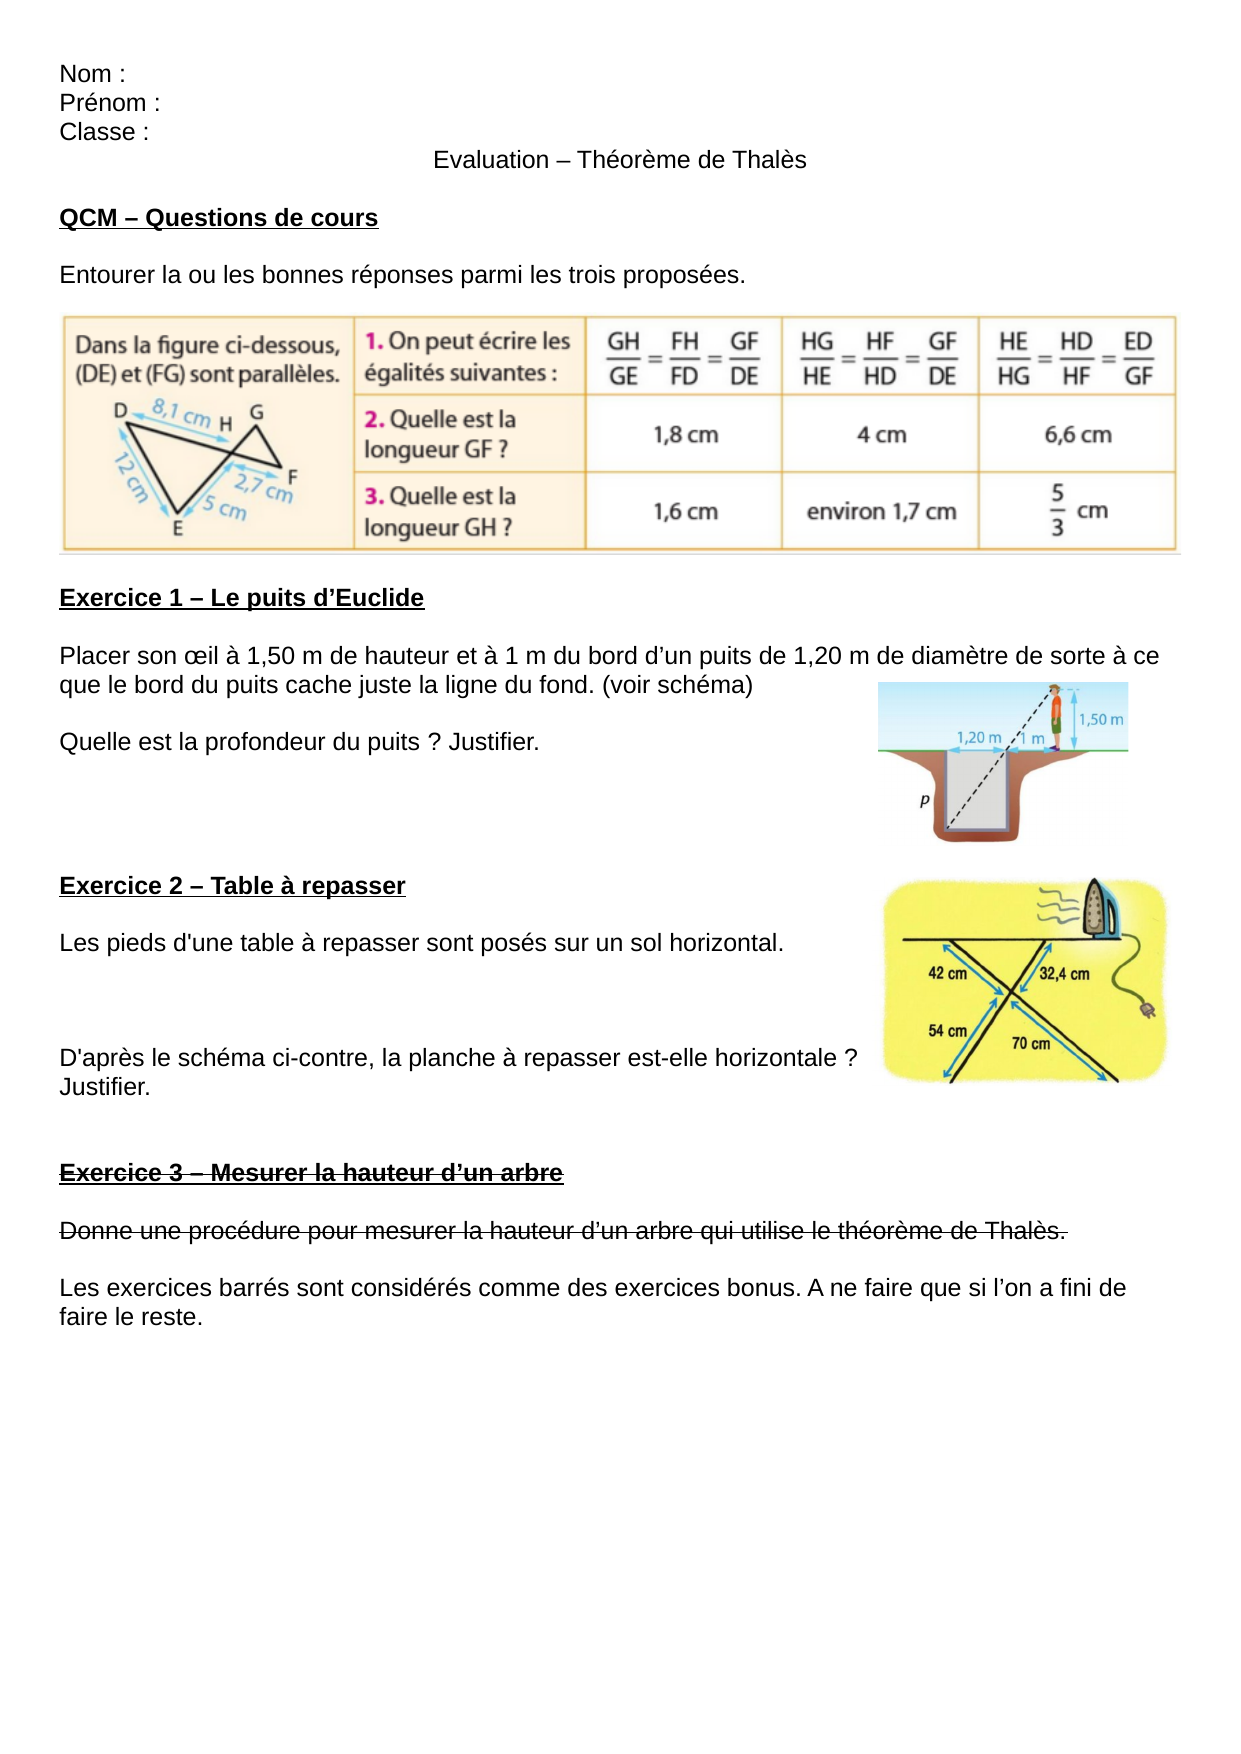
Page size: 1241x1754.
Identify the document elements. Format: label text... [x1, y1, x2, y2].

text D'après le schéma ci-contre, la planche à repasser est-elle horizontale ? Justifier. [59, 986, 1181, 1101]
text Les exercices barrés sont considérés comme des exercices bonus. A ne faire que si l’on a fini de faire le reste. [59, 1273, 1181, 1331]
text Placer son œil à 1,50 m de hauteur et à 1 m du bord d’un puits de 1,20 m de diamètre de sorte à ce que le bord du puits cache juste la ligne du fond. (voir schéma) [59, 641, 1181, 698]
text Exercice 3 – Mesurer la hauteur d’un arbre [59, 1158, 1181, 1187]
text Donne une procédure pour mesurer la hauteur d’un arbre qui utilise le théorème de Thalès. [59, 1216, 1181, 1244]
picture [59, 312, 1182, 555]
text Evaluation – Théorème de Thalès [59, 145, 1181, 174]
text [1129, 727, 1181, 756]
text Prénom : [59, 88, 1181, 117]
text Exercice 2 – Table à repasser [59, 871, 1181, 899]
text Classe : [59, 117, 1181, 145]
text Nom : [59, 59, 1181, 88]
text Entourer la ou les bonnes réponses parmi les trois proposées. [59, 260, 1181, 289]
picture [871, 877, 1173, 1086]
text Exercice 1 – Le puits d’Euclide [59, 583, 1181, 612]
text Quelle est la profondeur du puits ? Justifier. [59, 727, 878, 756]
text Les pieds d'une table à repasser sont posés sur un sol horizontal. [59, 928, 871, 957]
text QCM – Questions de cours [59, 203, 1181, 232]
picture [878, 682, 1129, 846]
